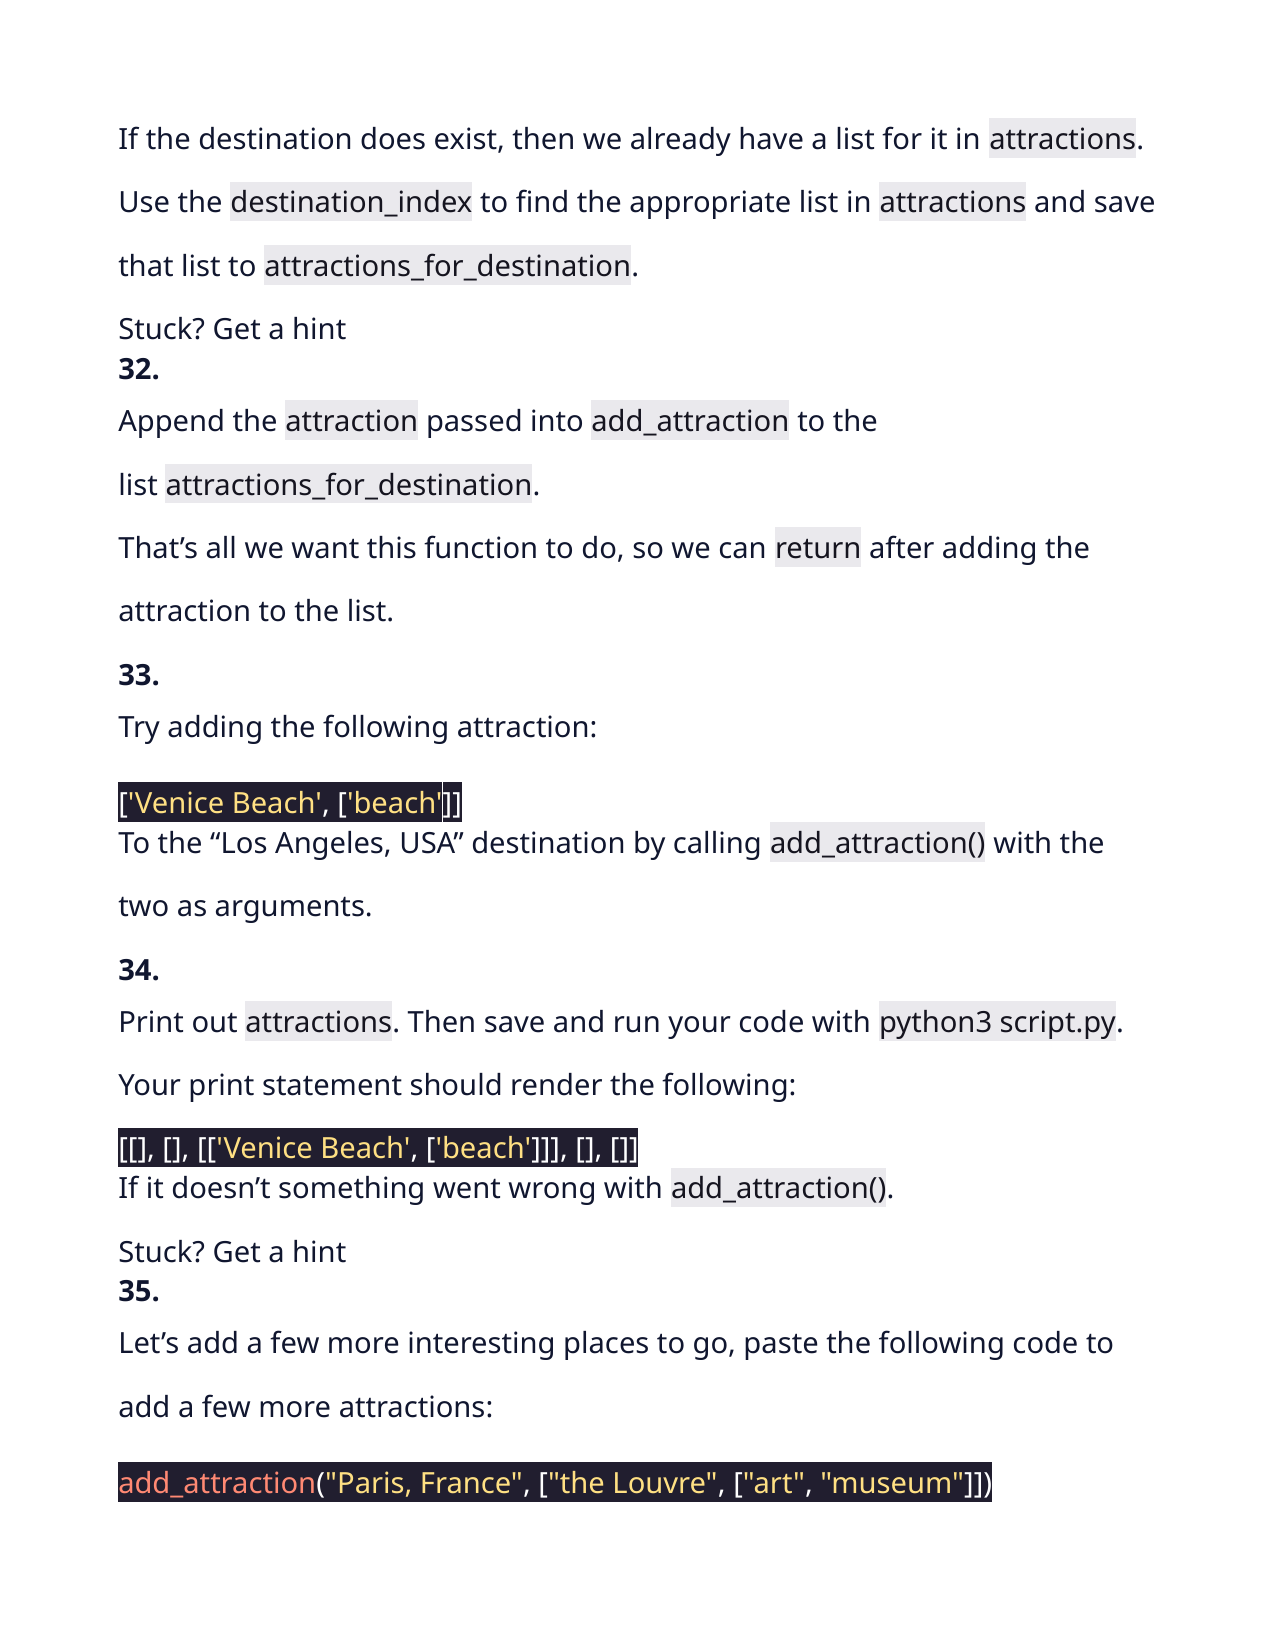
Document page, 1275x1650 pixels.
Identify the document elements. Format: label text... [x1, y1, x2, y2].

text To the “Los Angeles, USA” destination by calling add_attraction() with the two as arguments. [118, 822, 1157, 925]
text add_attraction("Paris, France", ["the Louvre", ["art", "museum"]]) [118, 1462, 1157, 1502]
text Try adding the following attraction: [118, 706, 1157, 746]
text Print out attractions. Then save and run your code with python3 script.py. Your print statement should render the following: [118, 1001, 1157, 1104]
text Let’s add a few more interesting places to go, paste the following code to add a few more attractions: [118, 1323, 1157, 1426]
text ['Venice Beach', ['beach']] [118, 782, 1157, 822]
text Stuck? Get a hint [118, 308, 1157, 348]
text 33. [118, 654, 1157, 694]
text Append the attraction passed into add_attraction to the list attractions_for_destination. [118, 400, 1157, 503]
text 35. [118, 1271, 1157, 1310]
text 34. [118, 949, 1157, 988]
text If the destination does exist, then we already have a list for it in attractions. Use the destination_index to find the appropriate list in attractions and save that list to attractions_for_destination. [118, 118, 1157, 285]
text If it doesn’t something went wrong with add_attraction(). [118, 1167, 1157, 1207]
text 32. [118, 348, 1157, 388]
text That’s all we want this function to do, so we can return after adding the attraction to the list. [118, 527, 1157, 630]
text Stuck? Get a hint [118, 1231, 1157, 1271]
text [[], [], [['Venice Beach', ['beach']]], [], []] [118, 1128, 1157, 1167]
